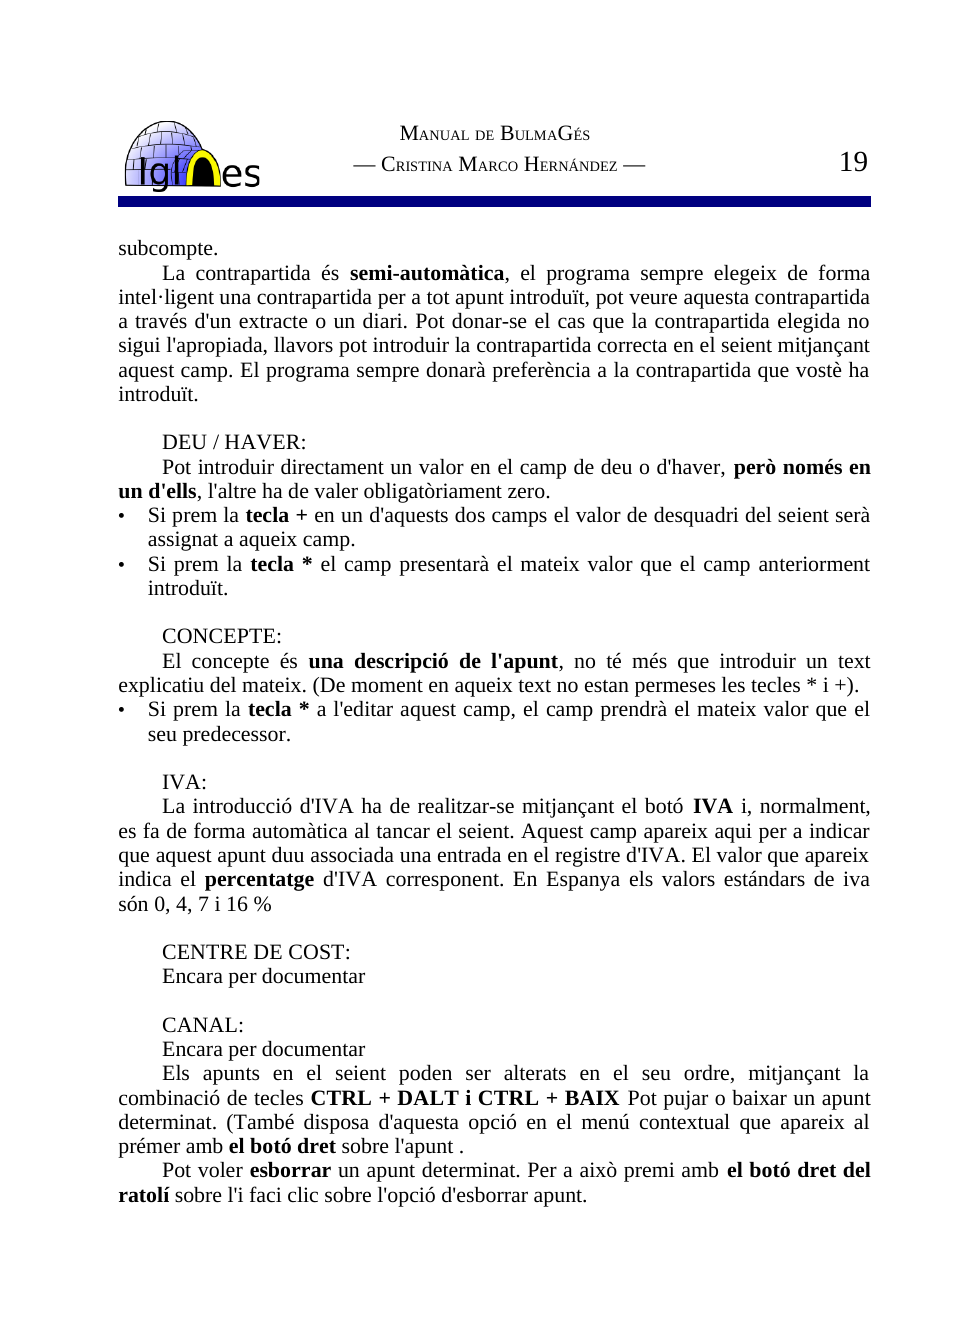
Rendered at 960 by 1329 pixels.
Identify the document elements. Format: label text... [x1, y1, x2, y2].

text Encara per documentar [118, 1037, 871, 1061]
text DEU / HAVER: [118, 430, 871, 454]
text El concepte és una descripció de l'apunt, no té més que introduir un text explicatiu del mateix. (De moment en aqueix text no estan permeses les tecles * i +). [118, 649, 871, 697]
list Si prem la tecla * el camp presentarà el mateix valor que el camp anteriorment introduït. [118, 552, 871, 600]
text Els apunts en el seient poden ser alterats en el seu ordre, mitjançant la combinació de tecles CTRL + DALT i CTRL + BAIX Pot pujar o baixar un apunt determinat. (També disposa d'aquesta opció en el menú contextual que apareix al prémer amb el botó dret sobre l'apunt . [118, 1061, 871, 1158]
text IVA: [118, 770, 871, 794]
text CANAL: [118, 1013, 871, 1037]
text La introducció d'IVA ha de realitzar-se mitjançant el botó IVA i, normalment, es fa de forma automàtica al tancar el seient. Aquest camp apareix aqui per a indicar que aquest apunt duu associada una entrada en el registre d'IVA. El valor que apareix indica el percentatge d'IVA corresponent. En Espanya els valors estándars de iva són 0, 4, 7 i 16 % [118, 794, 871, 916]
picture [124, 121, 260, 192]
text Pot introduir directament un valor en el camp de deu o d'haver, però només en un d'ells, l'altre ha de valer obligatòriament zero. [118, 454, 871, 503]
text La contrapartida és semi-automàtica, el programa sempre elegeix de forma intel·ligent una contrapartida per a tot apunt introduït, pot veure aquesta contrapartida a través d'un extracte o un diari. Pot donar-se el cas que la contrapartida elegida no sigui l'apropiada, llavors pot introduir la contrapartida correcta en el seient mitjançant aquest camp. El programa sempre donarà preferència a la contrapartida que vostè ha introduït. [118, 260, 871, 406]
text CONCEPTE: [118, 624, 871, 649]
list Si prem la tecla + en un d'aquests dos camps el valor de desquadri del seient serà assignat a aqueix camp. [118, 503, 871, 552]
list Si prem la tecla * a l'editar aquest camp, el camp prendrà el mateix valor que el seu predecessor. [118, 697, 871, 746]
text subcompte. [118, 236, 871, 260]
text CENTRE DE COST: [118, 940, 871, 964]
text Pot voler esborrar un apunt determinat. Per a això premi amb el botó dret del ratolí sobre l'i faci clic sobre l'opció d'esborrar apunt. [118, 1158, 871, 1207]
text Encara per documentar [118, 964, 871, 988]
